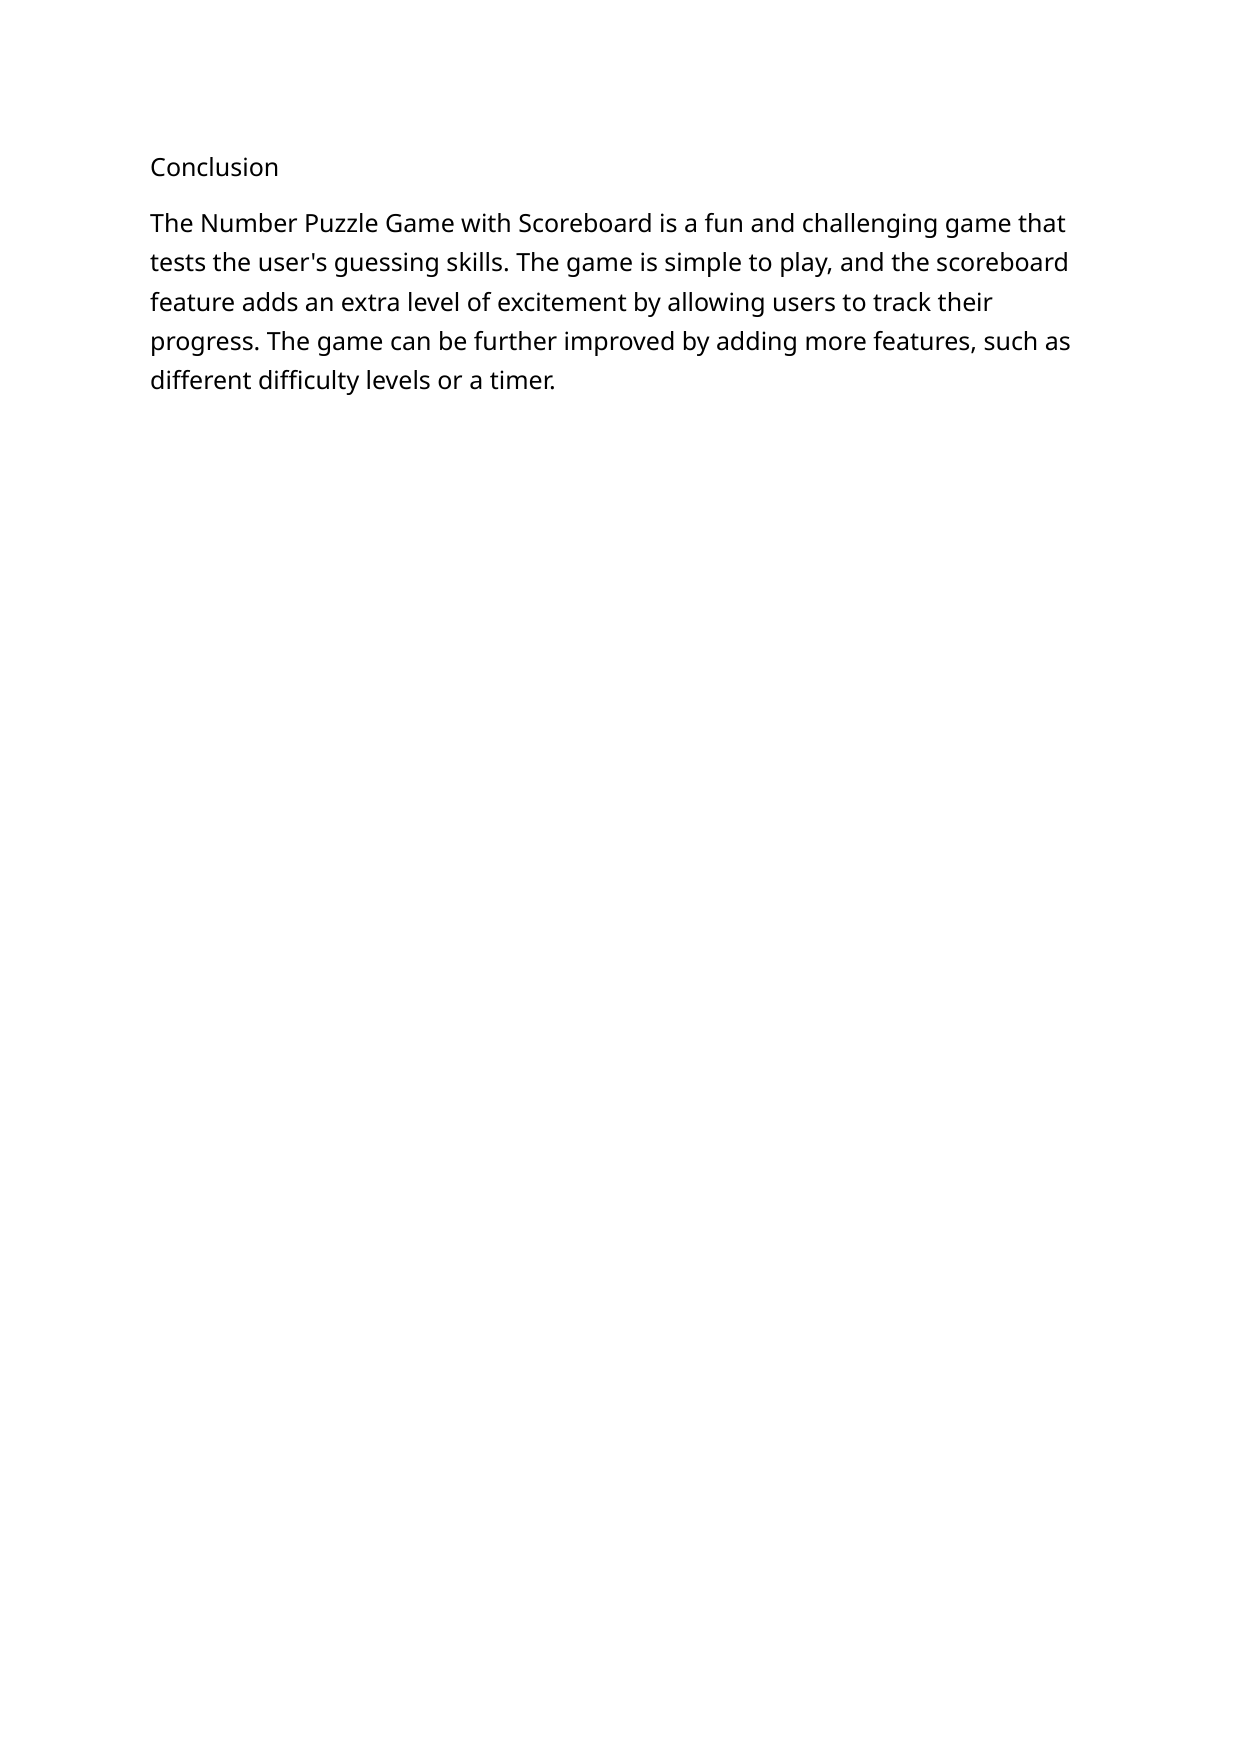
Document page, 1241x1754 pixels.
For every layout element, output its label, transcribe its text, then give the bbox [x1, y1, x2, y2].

text Conclusion [150, 150, 1090, 184]
text The Number Puzzle Game with Scoreboard is a fun and challenging game that tests the user's guessing skills. The game is simple to play, and the scoreboard feature adds an extra level of excitement by allowing users to track their progress. The game can be further improved by adding more features, such as different difficulty levels or a timer. [150, 206, 1090, 397]
